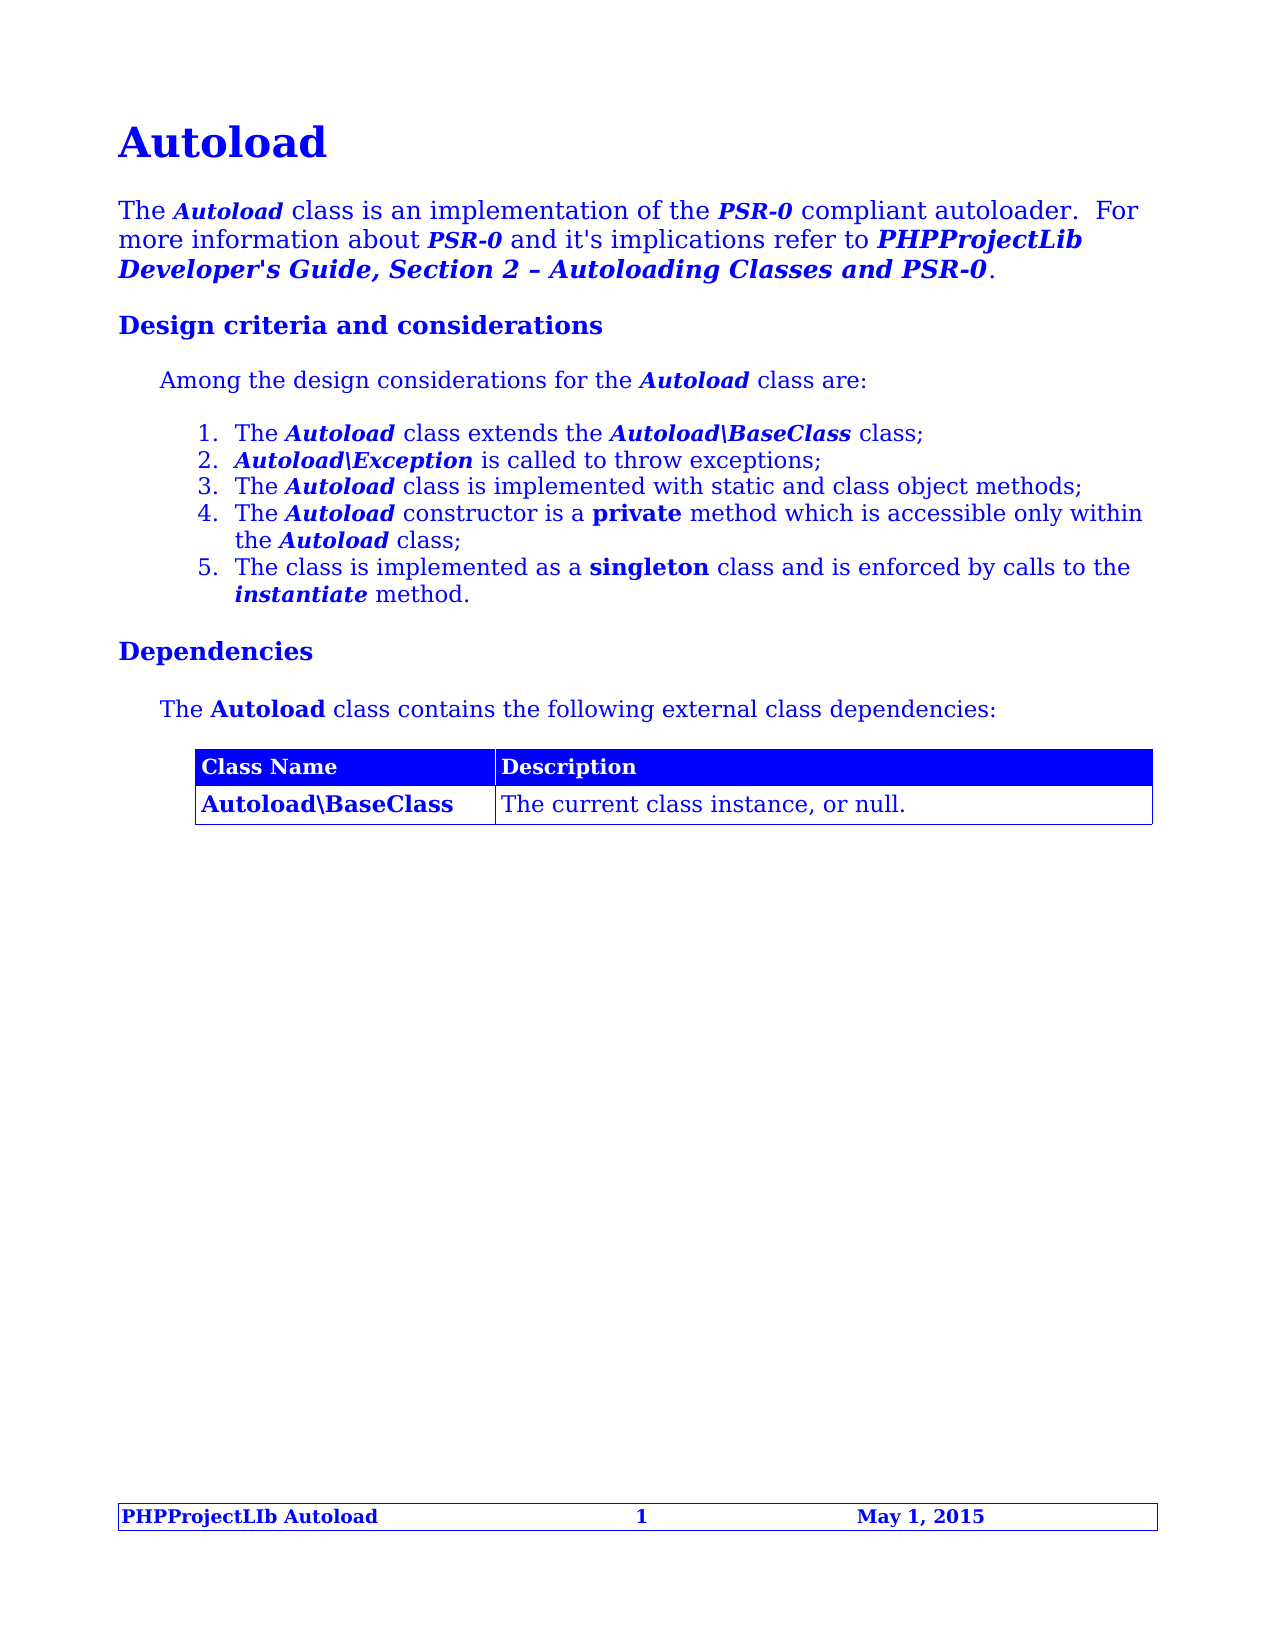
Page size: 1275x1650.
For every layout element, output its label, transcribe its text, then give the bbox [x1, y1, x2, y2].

table_header Class Name [196, 750, 495, 785]
title Design criteria and considerations [118, 311, 1157, 340]
title Dependencies [118, 637, 1157, 666]
table_header Description [496, 750, 1152, 785]
list The Autoload constructor is a private method which is accessible only within the Autoload class; [197, 500, 1157, 554]
table_cell The current class instance, or null. [496, 786, 1152, 824]
table_cell Autoload\BaseClass [196, 786, 495, 824]
text The Autoload class contains the following external class dependencies: [159, 696, 1157, 723]
list Autoload\Exception is called to throw exceptions; [197, 447, 1157, 473]
list The Autoload class is implemented with static and class object methods; [197, 473, 1157, 500]
list The Autoload class extends the Autoload\BaseClass class; [197, 420, 1157, 447]
list The class is implemented as a singleton class and is enforced by calls to the instantiate method. [197, 554, 1157, 607]
text The Autoload class is an implementation of the PSR-0 compliant autoloader. For more information about PSR-0 and it's implications refer to PHPProjectLib Developer's Guide, Section 2 – Autoloading Classes and PSR-0. [118, 196, 1157, 284]
title Autoload [118, 118, 1157, 167]
text Among the design considerations for the Autoload class are: [159, 367, 1157, 393]
